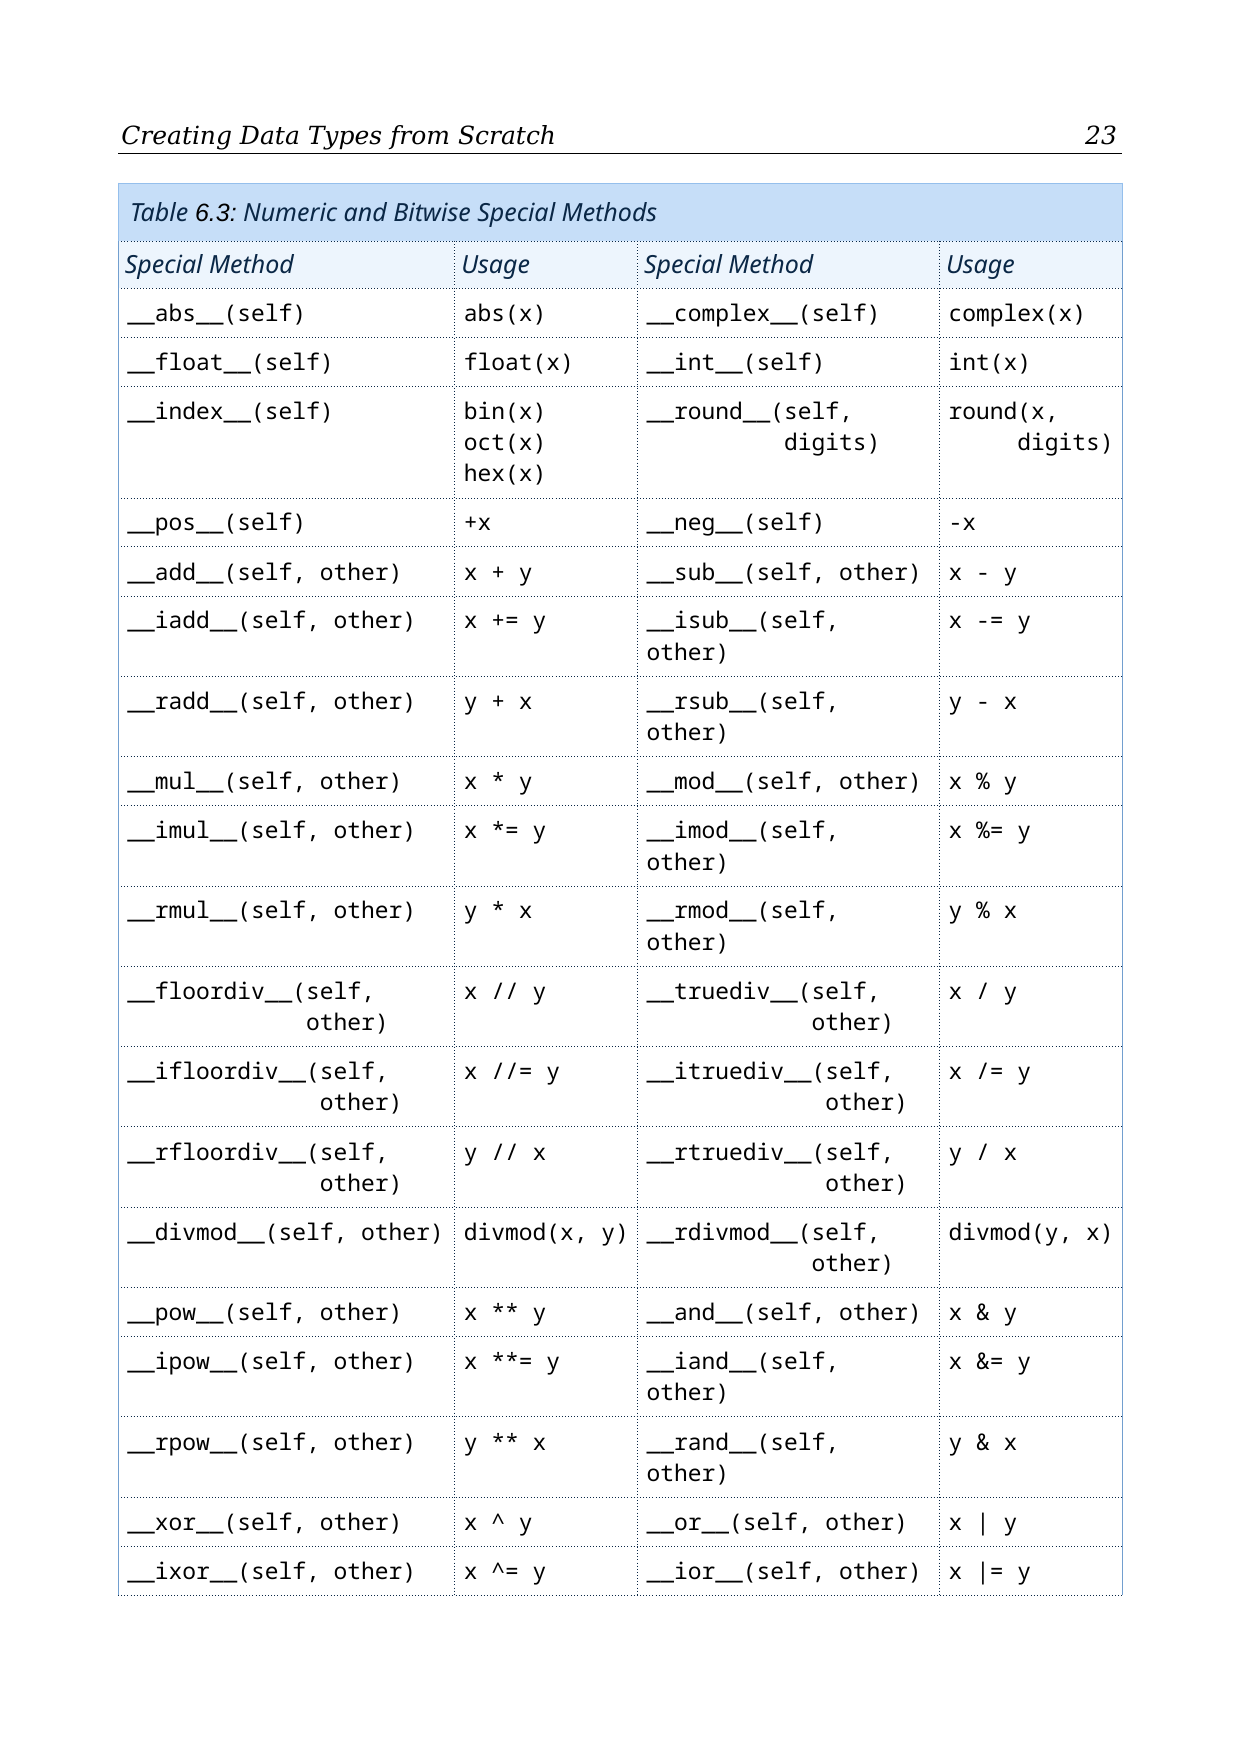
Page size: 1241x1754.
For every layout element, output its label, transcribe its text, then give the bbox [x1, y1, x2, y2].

table_cell x ** y [455, 1287, 637, 1336]
table_cell y * x [455, 886, 637, 966]
table_cell x %= y [939, 805, 1122, 886]
table_cell __radd__(self, other) [119, 676, 454, 756]
table_cell complex(x) [939, 288, 1122, 337]
table_cell __mul__(self, other) [119, 756, 454, 805]
table_cell Usage [939, 241, 1122, 288]
table_cell __truediv__(self, other) [638, 966, 939, 1046]
table_cell __mod__(self, other) [638, 756, 939, 805]
table_cell __rpow__(self, other) [119, 1416, 454, 1497]
table_cell __rmul__(self, other) [119, 886, 454, 966]
table_cell y % x [939, 886, 1122, 966]
table_cell __iadd__(self, other) [119, 596, 454, 676]
table_cell __ifloordiv__(self, other) [119, 1046, 454, 1126]
table_cell __imod__(self, other) [638, 805, 939, 886]
table_cell Usage [455, 241, 637, 288]
table_cell float(x) [455, 337, 637, 386]
table_cell __rmod__(self, other) [638, 886, 939, 966]
table_cell __iand__(self, other) [638, 1336, 939, 1416]
table_cell __rfloordiv__(self, other) [119, 1126, 454, 1207]
table_cell y - x [939, 676, 1122, 756]
table_cell x += y [455, 596, 637, 676]
table_cell __rsub__(self, other) [638, 676, 939, 756]
table_cell __rand__(self, other) [638, 1416, 939, 1497]
table_cell -x [939, 498, 1122, 546]
table_cell __sub__(self, other) [638, 546, 939, 596]
table_cell y & x [939, 1416, 1122, 1497]
table_cell __floordiv__(self, other) [119, 966, 454, 1046]
table_cell __add__(self, other) [119, 546, 454, 596]
table_cell bin(x) oct(x) hex(x) [455, 386, 637, 497]
table_cell __rdivmod__(self, other) [638, 1207, 939, 1287]
table_cell x & y [939, 1287, 1122, 1336]
table_cell abs(x) [455, 288, 637, 337]
table_cell __complex__(self) [638, 288, 939, 337]
table_cell y / x [939, 1126, 1122, 1207]
table_cell x //= y [455, 1046, 637, 1126]
table_cell x **= y [455, 1336, 637, 1416]
table_cell x + y [455, 546, 637, 596]
table_cell x ^ y [455, 1497, 637, 1546]
table_cell int(x) [939, 337, 1122, 386]
table_cell __float__(self) [119, 337, 454, 386]
table_cell x &= y [939, 1336, 1122, 1416]
table_cell divmod(y, x) [939, 1207, 1122, 1287]
table_cell round(x, digits) [939, 386, 1122, 497]
table_cell x *= y [455, 805, 637, 886]
table_cell __ior__(self, other) [638, 1546, 939, 1595]
table_cell x * y [455, 756, 637, 805]
table_cell Special Method [638, 241, 939, 288]
table_cell __round__(self, digits) [638, 386, 939, 497]
table_cell x | y [939, 1497, 1122, 1546]
table_cell +x [455, 498, 637, 546]
table_cell __xor__(self, other) [119, 1497, 454, 1546]
table_cell y + x [455, 676, 637, 756]
table_cell __and__(self, other) [638, 1287, 939, 1336]
table_cell x |= y [939, 1546, 1122, 1595]
table_cell Special Method [119, 241, 454, 288]
table_cell x % y [939, 756, 1122, 805]
table_cell __ipow__(self, other) [119, 1336, 454, 1416]
table_cell x // y [455, 966, 637, 1046]
table_cell x - y [939, 546, 1122, 596]
table_cell x /= y [939, 1046, 1122, 1126]
table_cell x -= y [939, 596, 1122, 676]
table_header Table 6.3: Numeric and Bitwise Special Methods [119, 184, 1122, 241]
table_cell __isub__(self, other) [638, 596, 939, 676]
table_cell y ** x [455, 1416, 637, 1497]
table_cell y // x [455, 1126, 637, 1207]
table_cell __itruediv__(self, other) [638, 1046, 939, 1126]
table_cell __neg__(self) [638, 498, 939, 546]
table_cell __abs__(self) [119, 288, 454, 337]
table_cell __rtruediv__(self, other) [638, 1126, 939, 1207]
table_cell __divmod__(self, other) [119, 1207, 454, 1287]
table_cell __or__(self, other) [638, 1497, 939, 1546]
table_cell divmod(x, y) [455, 1207, 637, 1287]
table_cell __ixor__(self, other) [119, 1546, 454, 1595]
table_cell x ^= y [455, 1546, 637, 1595]
table_cell __pos__(self) [119, 498, 454, 546]
table_cell __imul__(self, other) [119, 805, 454, 886]
table_cell x / y [939, 966, 1122, 1046]
table_cell __int__(self) [638, 337, 939, 386]
table_cell __pow__(self, other) [119, 1287, 454, 1336]
table_cell __index__(self) [119, 386, 454, 497]
